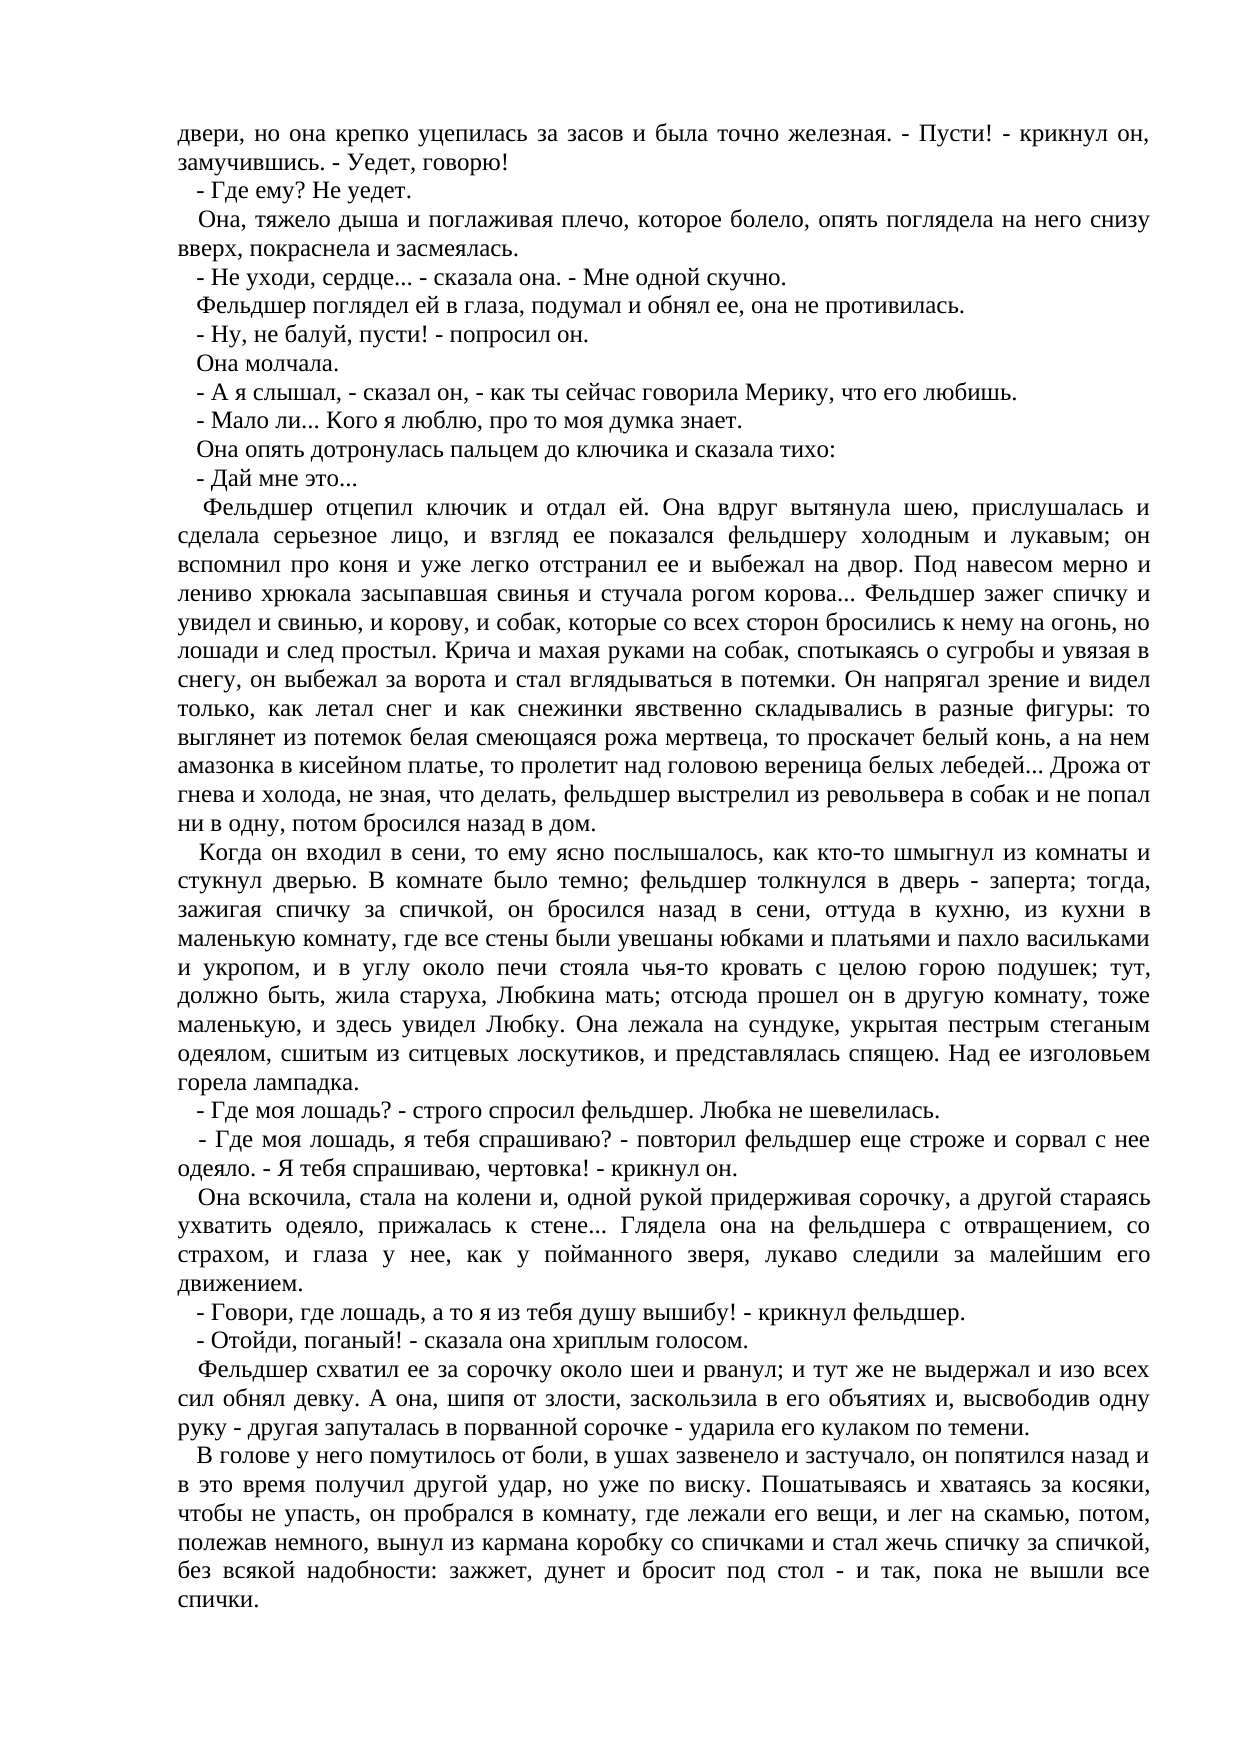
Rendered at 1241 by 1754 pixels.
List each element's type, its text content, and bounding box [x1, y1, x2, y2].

text - Говори, где лошадь, а то я из тебя душу вышибу! - крикнул фельдшер. [177, 1297, 1152, 1326]
text - Где ему? Не уедет. [177, 176, 1152, 204]
text - Дай мне это... [177, 463, 1152, 492]
text - Не уходи, сердце... - сказала она. - Мне одной скучно. [177, 262, 1152, 291]
text В голове у него помутилось от боли, в ушах зазвенело и застучало, он попятился назад и в это время получил другой удар, но уже по виску. Пошатываясь и хватаясь за косяки, чтобы не упасть, он пробрался в комнату, где лежали его вещи, и лег на скамью, потом, полежав немного, вынул из кармана коробку со спичками и стал жечь спичку за спичкой, без всякой надобности: зажжет, дунет и бросит под стол - и так, пока не вышли все спички. [177, 1441, 1152, 1613]
text - А я слышал, - сказал он, - как ты сейчас говорила Мерику, что его любишь. [177, 377, 1152, 406]
text Фельдшер отцепил ключик и отдал ей. Она вдруг вытянула шею, прислушалась и сделала серьезное лицо, и взгляд ее показался фельдшеру холодным и лукавым; он вспомнил про коня и уже легко отстранил ее и выбежал на двор. Под навесом мерно и лениво хрюкала засыпавшая свинья и стучала рогом корова... Фельдшер зажег спичку и увидел и свинью, и корову, и собак, которые со всех сторон бросились к нему на огонь, но лошади и след простыл. Крича и махая руками на собак, спотыкаясь о сугробы и увязая в снегу, он выбежал за ворота и стал вглядываться в потемки. Он напрягал зрение и видел только, как летал снег и как снежинки явственно складывались в разные фигуры: то выглянет из потемок белая смеющаяся рожа мертвеца, то проскачет белый конь, а на нем амазонка в кисейном платье, то пролетит над головою вереница белых лебедей... Дрожа от гнева и холода, не зная, что делать, фельдшер выстрелил из револьвера в собак и не попал ни в одну, потом бросился назад в дом. [177, 492, 1152, 837]
text - Где моя лошадь, я тебя спрашиваю? - повторил фельдшер еще строже и сорвал с нее одеяло. - Я тебя спрашиваю, чертовка! - крикнул он. [177, 1124, 1152, 1182]
text двери, но она крепко уцепилась за засов и была точно железная. - Пусти! - крикнул он, замучившись. - Уедет, говорю! [177, 118, 1152, 176]
text - Отойди, поганый! - сказала она хриплым голосом. [177, 1326, 1152, 1354]
text Она, тяжело дыша и поглаживая плечо, которое болело, опять поглядела на него снизу вверх, покраснела и засмеялась. [177, 204, 1152, 262]
text Когда он входил в сени, то ему ясно послышалось, как кто-то шмыгнул из комнаты и стукнул дверью. В комнате было темно; фельдшер толкнулся в дверь - заперта; тогда, зажигая спичку за спичкой, он бросился назад в сени, оттуда в кухню, из кухни в маленькую комнату, где все стены были увешаны юбками и платьями и пахло васильками и укропом, и в углу около печи стояла чья-то кровать с целою горою подушек; тут, должно быть, жила старуха, Любкина мать; отсюда прошел он в другую комнату, тоже маленькую, и здесь увидел Любку. Она лежала на сундуке, укрытая пестрым стеганым одеялом, сшитым из ситцевых лоскутиков, и представлялась спящею. Над ее изголовьем горела лампадка. [177, 837, 1152, 1096]
text Фельдшер поглядел ей в глаза, подумал и обнял ее, она не противилась. [177, 291, 1152, 319]
text - Ну, не балуй, пусти! - попросил он. [177, 319, 1152, 348]
text Фельдшер схватил ее за сорочку около шеи и рванул; и тут же не выдержал и изо всех сил обнял девку. А она, шипя от злости, заскользила в его объятиях и, высвободив одну руку - другая запуталась в порванной сорочке - ударила его кулаком по темени. [177, 1354, 1152, 1441]
text Она вскочила, стала на колени и, одной рукой придерживая сорочку, а другой стараясь ухватить одеяло, прижалась к стене... Глядела она на фельдшера с отвращением, со страхом, и глаза у нее, как у пойманного зверя, лукаво следили за малейшим его движением. [177, 1182, 1152, 1297]
text - Мало ли... Кого я люблю, про то моя думка знает. [177, 406, 1152, 434]
text Она опять дотронулась пальцем до ключика и сказала тихо: [177, 434, 1152, 463]
text Она молчала. [177, 348, 1152, 377]
text - Где моя лошадь? - строго спросил фельдшер. Любка не шевелилась. [177, 1096, 1152, 1124]
